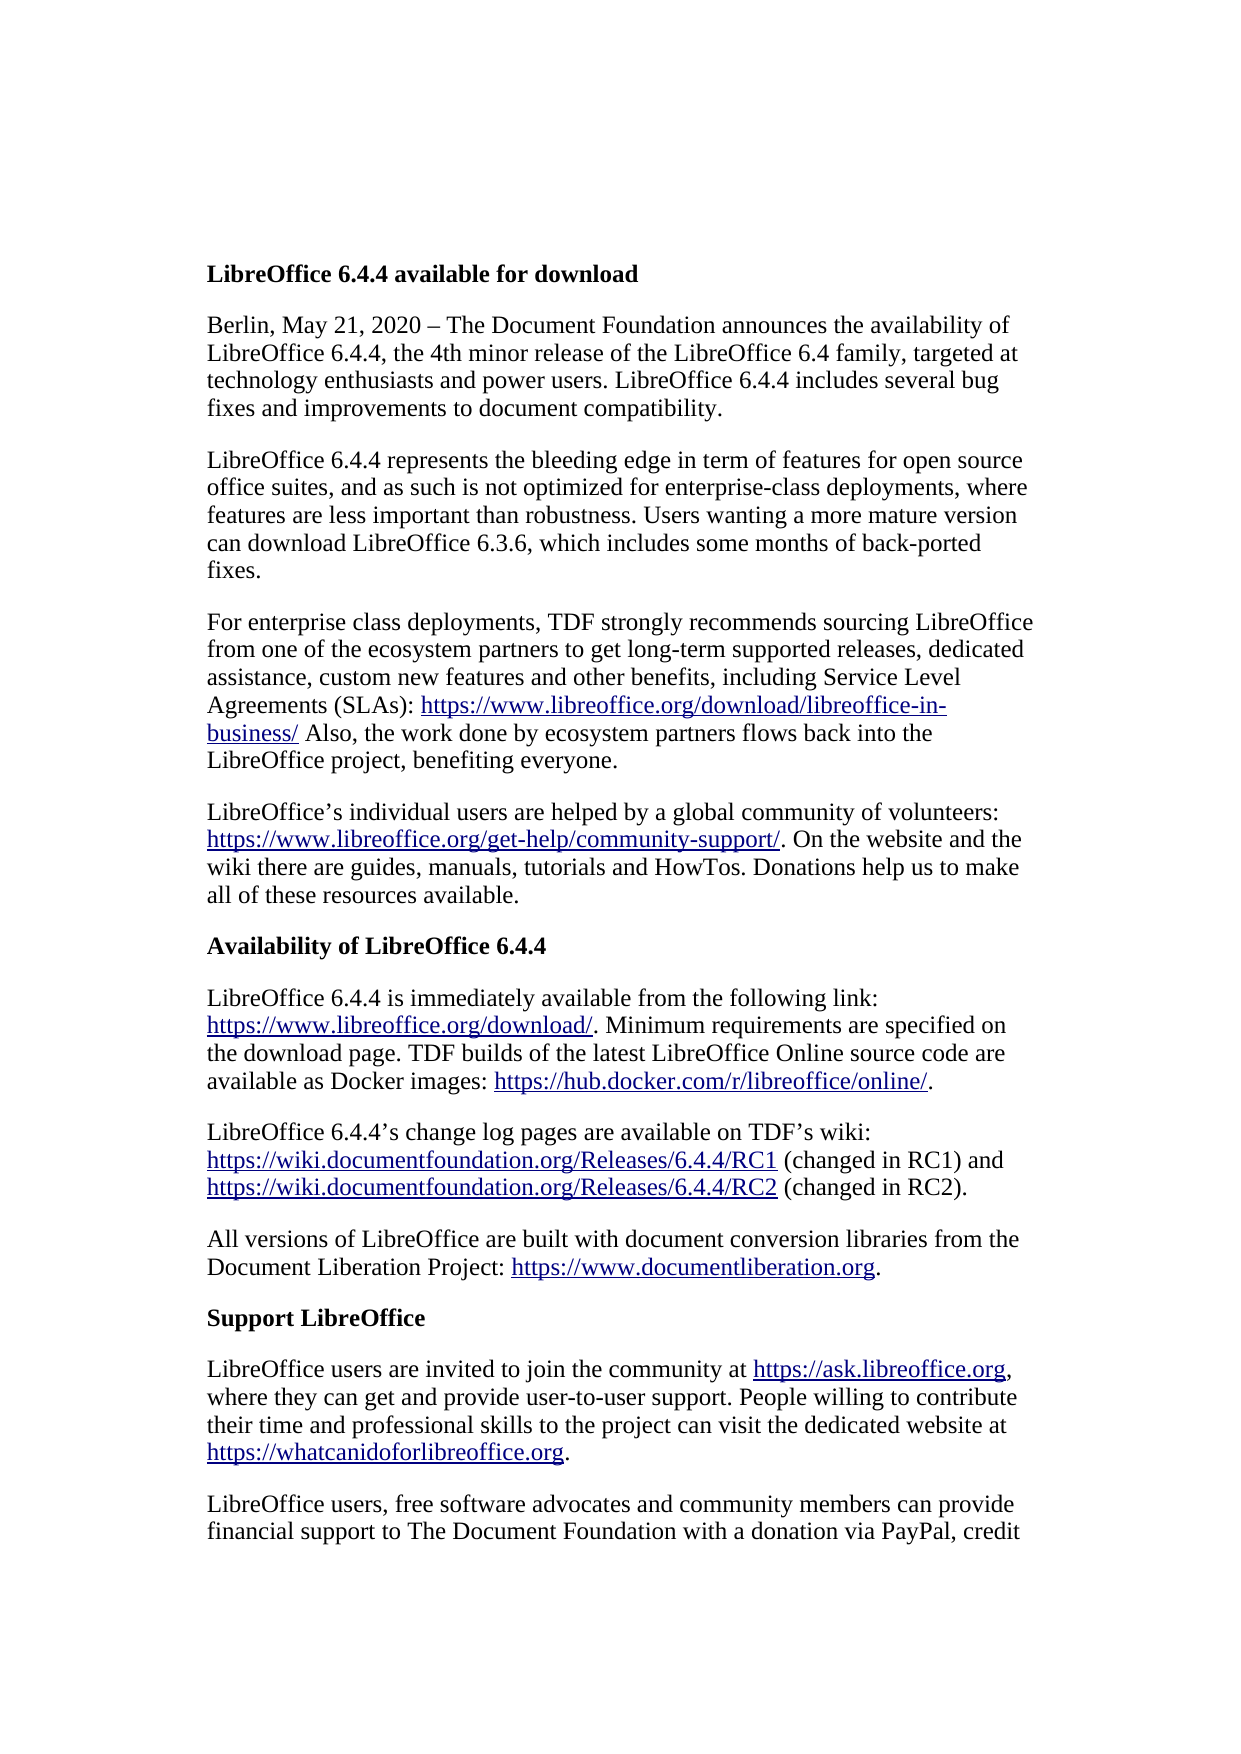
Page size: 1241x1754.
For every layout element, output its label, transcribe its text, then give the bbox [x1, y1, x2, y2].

text LibreOffice 6.4.4 available for download [207, 260, 1033, 288]
text Support LibreOffice [207, 1304, 1033, 1332]
text All versions of LibreOffice are built with document conversion libraries from the Document Liberation Project: https://www.documentliberation.org. [207, 1225, 1033, 1280]
text LibreOffice’s individual users are helped by a global community of volunteers: https://www.libreoffice.org/get-help/community-support/. On the website and the wiki there are guides, manuals, tutorials and HowTos. Donations help us to make all of these resources available. [207, 798, 1033, 909]
text Berlin, May 21, 2020 – The Document Foundation announces the availability of LibreOffice 6.4.4, the 4th minor release of the LibreOffice 6.4 family, targeted at technology enthusiasts and power users. LibreOffice 6.4.4 includes several bug fixes and improvements to document compatibility. [207, 311, 1033, 422]
text LibreOffice 6.4.4’s change log pages are available on TDF’s wiki: https://wiki.documentfoundation.org/Releases/6.4.4/RC1 (changed in RC1) and https://wiki.documentfoundation.org/Releases/6.4.4/RC2 (changed in RC2). [207, 1118, 1033, 1201]
text LibreOffice users are invited to join the community at https://ask.libreoffice.org, where they can get and provide user-to-user support. People willing to contribute their time and professional skills to the project can visit the dedicated website at https://whatcanidoforlibreoffice.org. [207, 1355, 1033, 1466]
text LibreOffice 6.4.4 is immediately available from the following link: https://www.libreoffice.org/download/. Minimum requirements are specified on the download page. TDF builds of the latest LibreOffice Online source code are available as Docker images: https://hub.docker.com/r/libreoffice/online/. [207, 984, 1033, 1094]
text Availability of LibreOffice 6.4.4 [207, 932, 1033, 960]
text LibreOffice users, free software advocates and community members can provide financial support to The Document Foundation with a donation via PayPal, credit [207, 1490, 1033, 1545]
text LibreOffice 6.4.4 represents the bleeding edge in term of features for open source office suites, and as such is not optimized for enterprise-class deployments, where features are less important than robustness. Users wanting a more mature version can download LibreOffice 6.3.6, which includes some months of back-ported fixes. [207, 446, 1033, 584]
text For enterprise class deployments, TDF strongly recommends sourcing LibreOffice from one of the ecosystem partners to get long-term supported releases, dedicated assistance, custom new features and other benefits, including Service Level Agreements (SLAs): https://www.libreoffice.org/download/libreoffice-in-business/ Also, the work done by ecosystem partners flows back into the LibreOffice project, benefiting everyone. [207, 608, 1033, 774]
